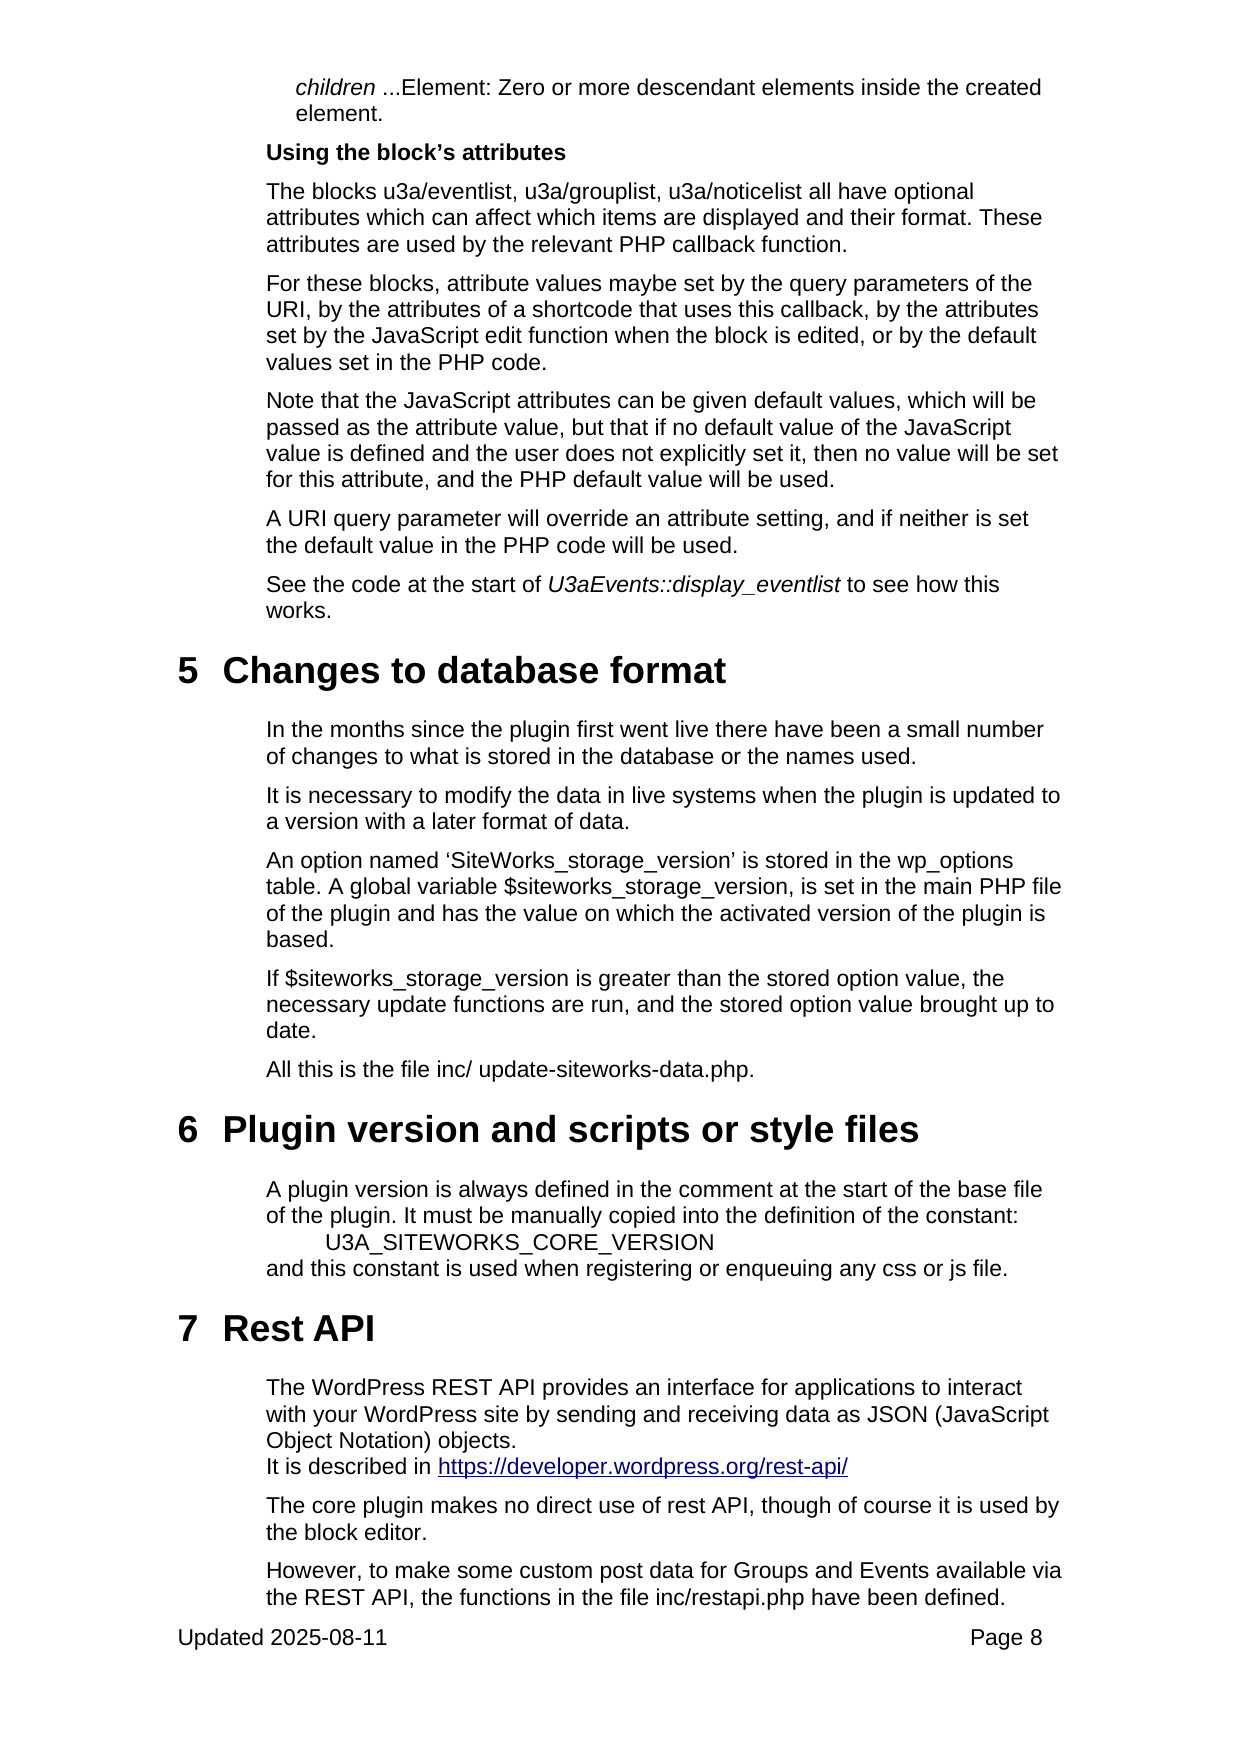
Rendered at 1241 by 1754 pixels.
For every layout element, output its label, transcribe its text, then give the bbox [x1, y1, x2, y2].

subtitle Changes to database format [177, 648, 1063, 691]
subtitle Rest API [177, 1306, 1063, 1349]
text Using the block’s attributes [266, 139, 1063, 165]
text If $siteworks_storage_version is greater than the stored option value, the necessary update functions are run, and the stored option value brought up to date. [266, 965, 1063, 1044]
text For these blocks, attribute values maybe set by the query parameters of the URI, by the attributes of a shortcode that uses this callback, by the attributes set by the JavaScript edit function when the block is edited, or by the default values set in the PHP code. [266, 269, 1063, 375]
text However, to make some custom post data for Groups and Events available via the REST API, the functions in the file inc/restapi.php have been defined. [266, 1557, 1063, 1610]
subtitle Plugin version and scripts or style files [177, 1108, 1063, 1151]
text It is necessary to modify the data in live systems when the plugin is updated to a version with a later format of data. [266, 782, 1063, 834]
text Note that the JavaScript attributes can be given default values, which will be passed as the attribute value, but that if no default value of the JavaScript value is defined and the user does not explicitly set it, then no value will be set for this attribute, and the PHP default value will be used. [266, 387, 1063, 493]
text In the months since the plugin first went live there have been a small number of changes to what is stored in the database or the names used. [266, 716, 1063, 769]
text A URI query parameter will override an attribute setting, and if neither is set the default value in the PHP code will be used. [266, 505, 1063, 558]
text The WordPress REST API provides an interface for applications to interact with your WordPress site by sending and receiving data as JSON (JavaScript Object Notation) objects. It is described in https://developer.wordpress.org/rest-api/ [266, 1374, 1063, 1480]
text An option named ‘SiteWorks_storage_version’ is stored in the wp_options table. A global variable $siteworks_storage_version, is set in the main PHP file of the plugin and has the value on which the activated version of the plugin is based. [266, 847, 1063, 952]
text The core plugin makes no direct use of rest API, though of course it is used by the block editor. [266, 1492, 1063, 1545]
text See the code at the start of U3aEvents::display_eventlist to see how this works. [266, 571, 1063, 623]
text The blocks u3a/eventlist, u3a/grouplist, u3a/noticelist all have optional attributes which can affect which items are displayed and their format. These attributes are used by the relevant PHP callback function. [266, 178, 1063, 257]
text A plugin version is always defined in the comment at the start of the base file of the plugin. It must be manually copied into the definition of the constant: U3A_SITEWORKS_CORE_VERSION and this constant is used when registering or enqueuing any css or js file. [266, 1176, 1063, 1281]
text children ...Element: Zero or more descendant elements inside the created element. [295, 74, 1063, 127]
text All this is the file inc/ update-siteworks-data.php. [266, 1056, 1063, 1083]
